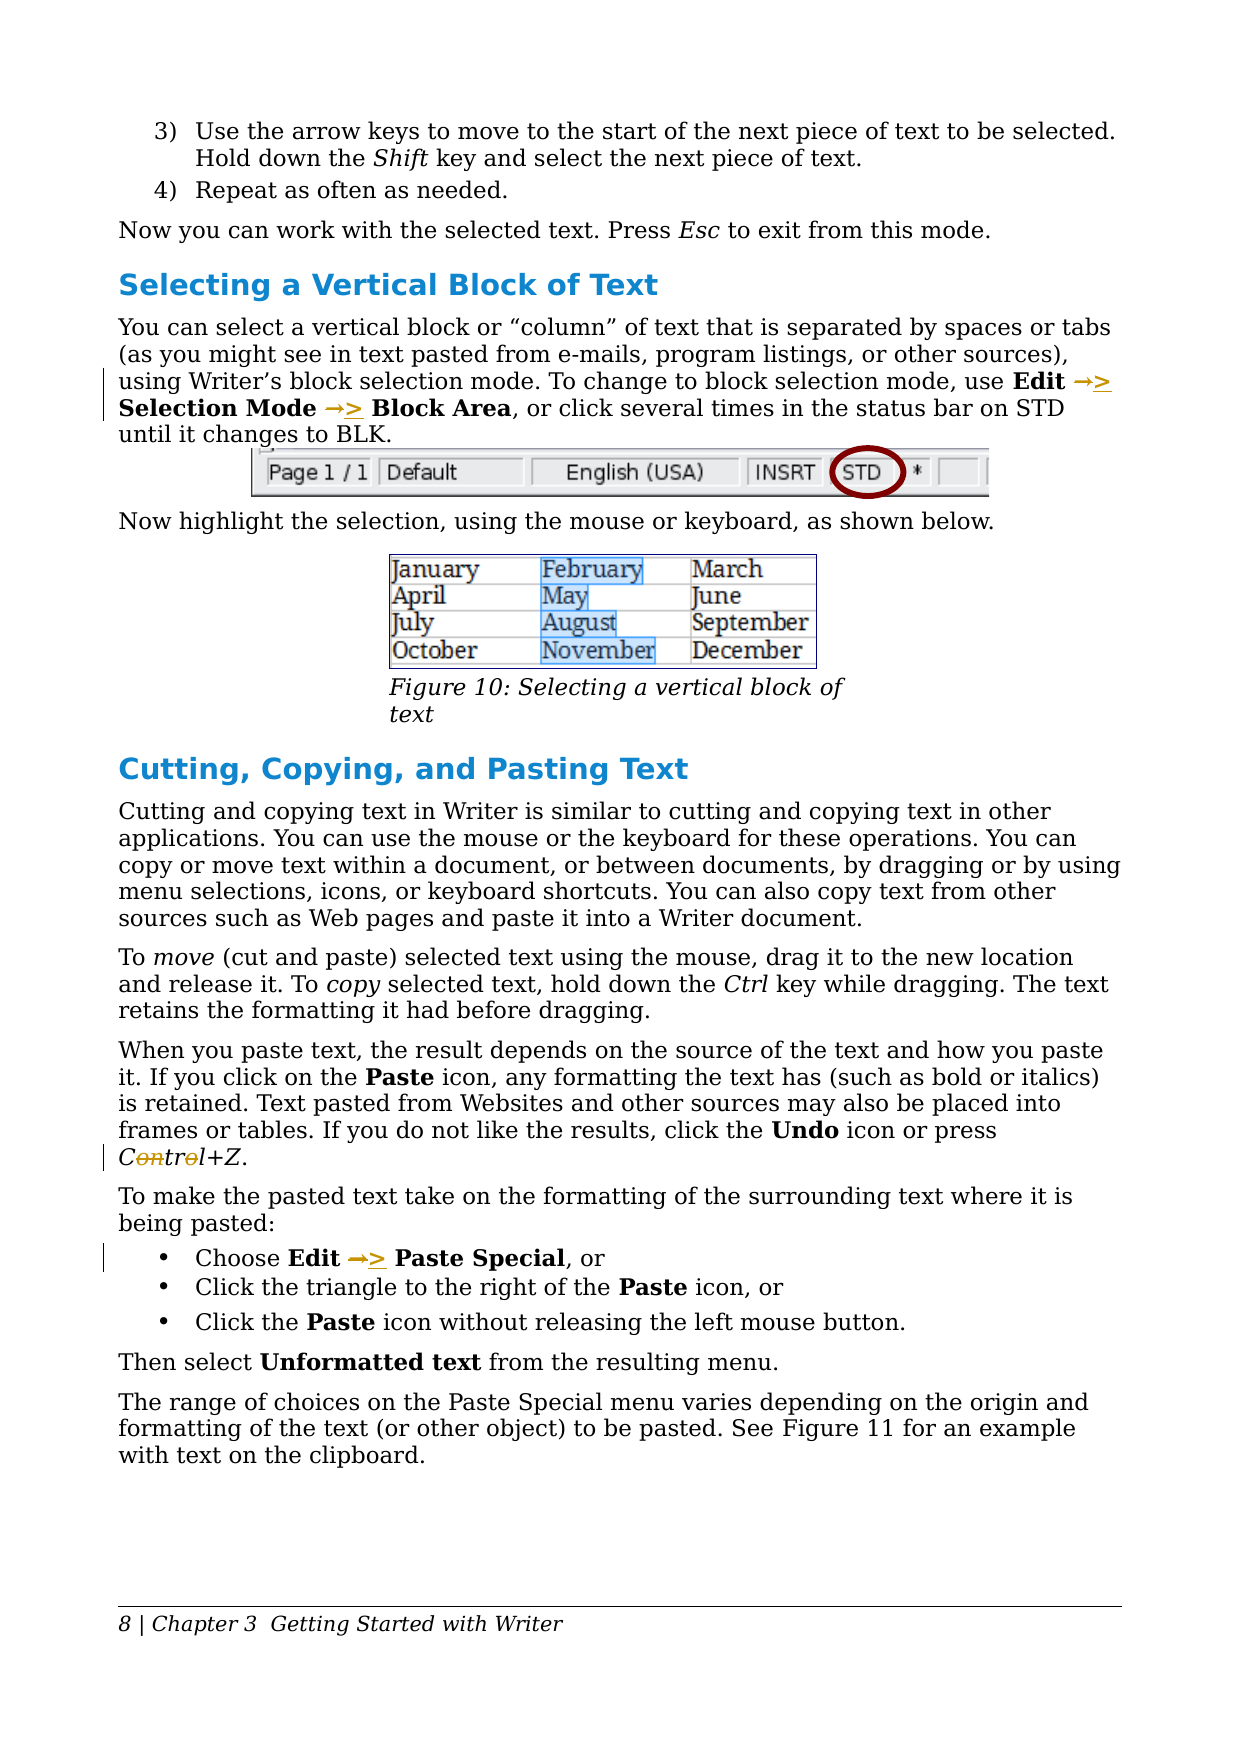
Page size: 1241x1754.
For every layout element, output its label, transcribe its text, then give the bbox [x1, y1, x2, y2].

list Repeat as often as needed. [177, 178, 1122, 204]
text Then select Unformatted text from the resulting menu. [118, 1349, 1122, 1376]
picture [886, 448, 990, 497]
text To move (cut and paste) selected text using the mouse, drag it to the new location and release it. To copy selected text, hold down the Ctrl key while dragging. The text retains the formatting it had before dragging. [118, 944, 1122, 1024]
text Cutting and copying text in Writer is similar to cutting and copying text in other applications. You can use the mouse or the keyboard for these operations. You can copy or move text within a document, or between documents, by dragging or by using menu selections, icons, or keyboard shortcuts. You can also copy text from other sources such as Web pages and paste it into a Writer document. [118, 798, 1122, 932]
text The range of choices on the Paste Special menu varies depending on the origin and formatting of the text (or other object) to be pasted. See Figure 11 for an example with text on the clipboard. [118, 1389, 1122, 1469]
picture [251, 448, 850, 497]
text Now highlight the selection, using the mouse or keyboard, as shown below. [118, 508, 1122, 535]
text Now you can work with the selected text. Press Esc to exit from this mode. [118, 217, 1122, 243]
list Click the triangle to the right of the Paste icon, or [156, 1272, 1122, 1301]
list Click the Paste icon without releasing the left mouse button. [156, 1308, 1122, 1337]
subtitle Cutting, Copying, and Pasting Text [118, 752, 1122, 786]
subtitle Selecting a Vertical Block of Text [118, 268, 1122, 302]
list Choose Edit > Paste Special, or [156, 1243, 1122, 1272]
list Use the arrow keys to move to the start of the next piece of text to be selected. Hold down the Shift key and select the next piece of text. [177, 118, 1122, 171]
picture [390, 555, 816, 668]
text When you paste text, the result depends on the source of the text and how you paste it. If you click on the Paste icon, any formatting the text has (such as bold or italics) is retained. Text pasted from Websites and other sources may also be placed into frames or tables. If you do not like the results, click the Undo icon or press Ctrl+Z. [118, 1037, 1122, 1171]
picture [836, 452, 900, 493]
list To make the pasted text take on the formatting of the surrounding text where it is being pasted: [118, 1183, 1122, 1237]
text Figure 10: Selecting a vertical block of text [389, 674, 851, 728]
text You can select a vertical block or “column” of text that is separated by spaces or tabs (as you might see in text pasted from e-mails, program listings, or other sources), using Writer’s block selection mode. To change to block selection mode, use Edit > Selection Mode > Block Area, or click several times in the status bar on STD until it changes to BLK. [118, 314, 1122, 448]
